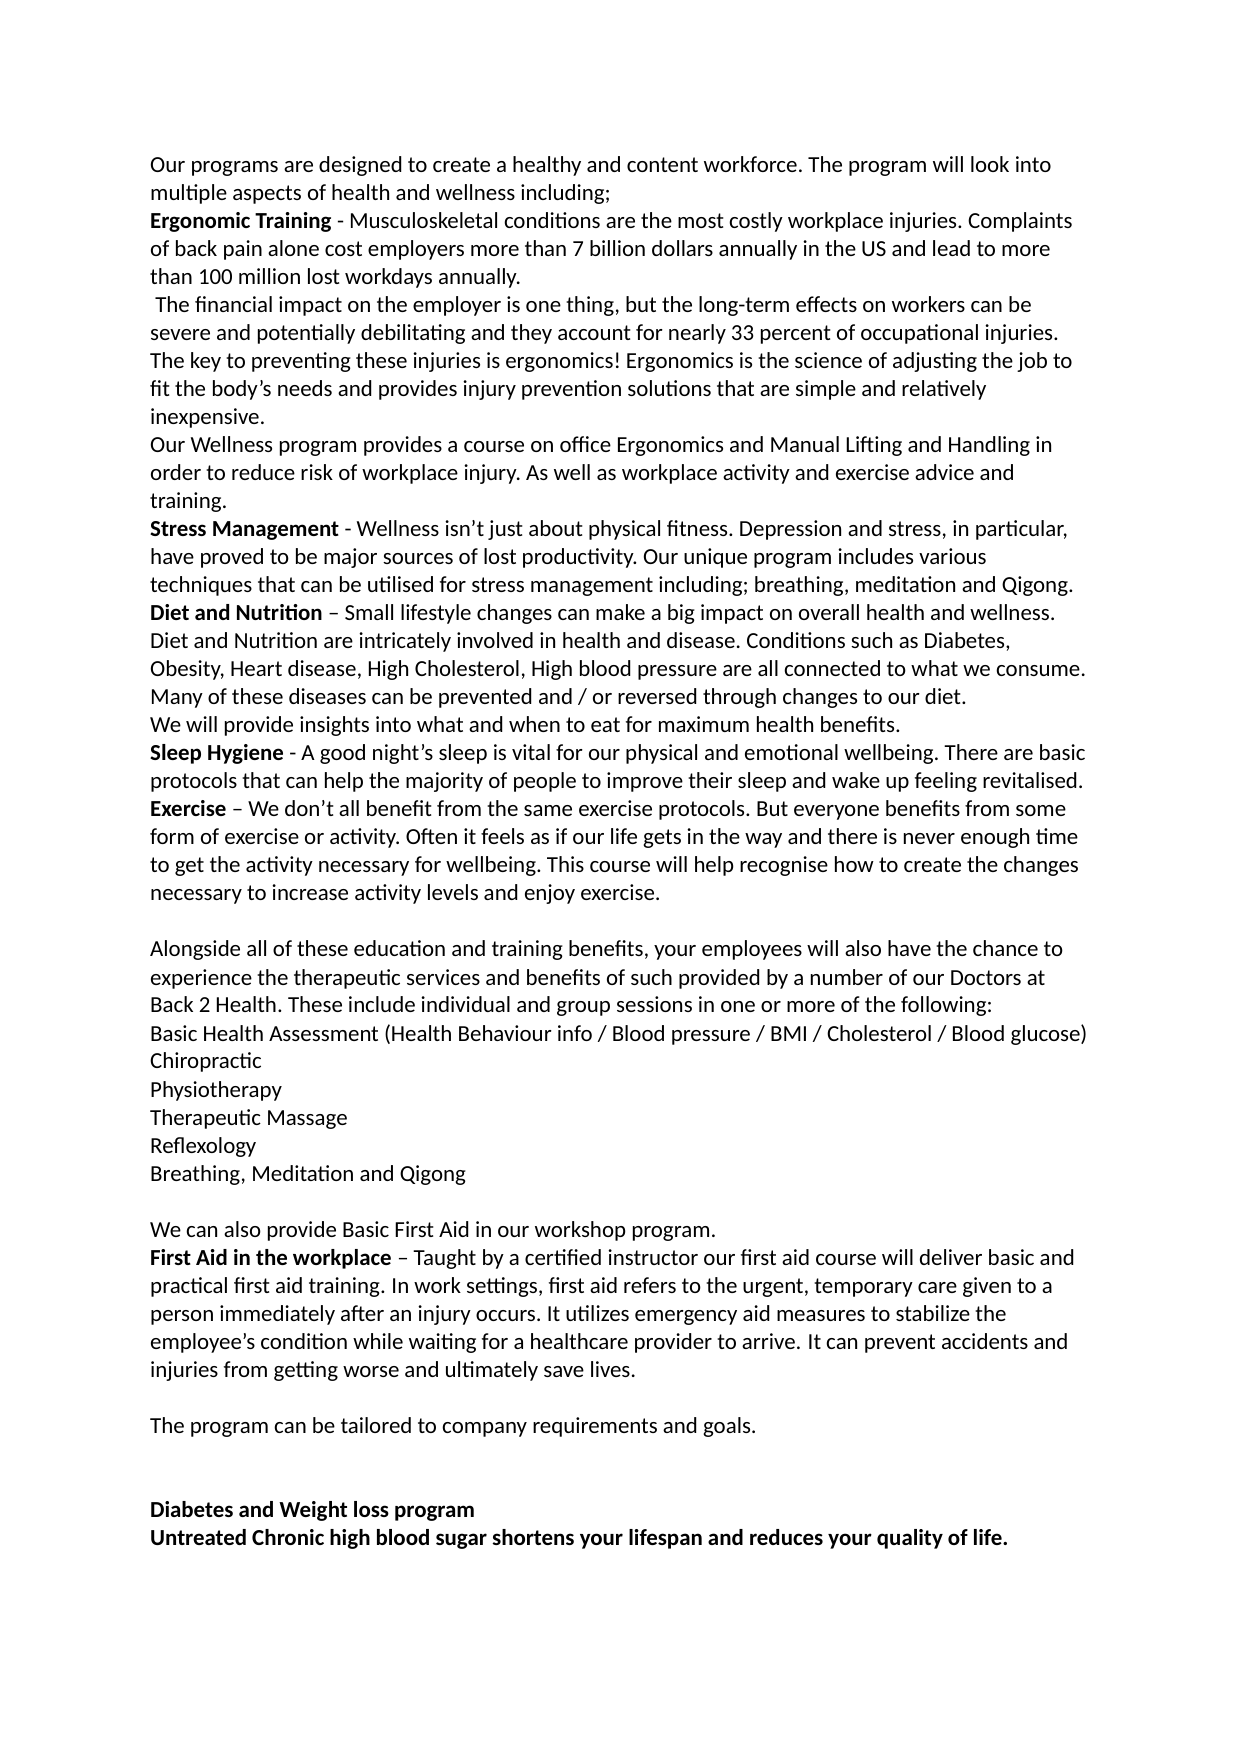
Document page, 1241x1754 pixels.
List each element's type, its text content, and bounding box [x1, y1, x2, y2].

text Breathing, Meditation and Qigong [150, 1159, 1090, 1187]
text Alongside all of these education and training benefits, your employees will also have the chance to experience the therapeutic services and benefits of such provided by a number of our Doctors at Back 2 Health. These include individual and group sessions in one or more of the following: [150, 934, 1090, 1019]
text First Aid in the workplace – Taught by a certified instructor our first aid course will deliver basic and practical first aid training. In work settings, first aid refers to the urgent, temporary care given to a person immediately after an injury occurs. It utilizes emergency aid measures to stabilize the employee’s condition while waiting for a healthcare provider to arrive. It can prevent accidents and injuries from getting worse and ultimately save lives. [150, 1243, 1090, 1383]
text The program can be tailored to company requirements and goals. [150, 1411, 1090, 1439]
text Sleep Hygiene - A good night’s sleep is vital for our physical and emotional wellbeing. There are basic protocols that can help the majority of people to improve their sleep and wake up feeling revitalised. [150, 738, 1090, 794]
text Chiropractic [150, 1047, 1090, 1075]
text Stress Management - Wellness isn’t just about physical fitness. Depression and stress, in particular, have proved to be major sources of lost productivity. Our unique program includes various techniques that can be utilised for stress management including; breathing, meditation and Qigong. [150, 514, 1090, 598]
text The financial impact on the employer is one thing, but the long-term effects on workers can be severe and potentially debilitating and they account for nearly 33 percent of occupational injuries. [150, 290, 1090, 346]
text Exercise – We don’t all benefit from the same exercise protocols. But everyone benefits from some form of exercise or activity. Often it feels as if our life gets in the way and there is never enough time to get the activity necessary for wellbeing. This course will help recognise how to create the changes necessary to increase activity levels and enjoy exercise. [150, 794, 1090, 907]
text Ergonomic Training - Musculoskeletal conditions are the most costly workplace injuries. Complaints of back pain alone cost employers more than 7 billion dollars annually in the US and lead to more than 100 million lost workdays annually. [150, 206, 1090, 290]
text Diet and Nutrition – Small lifestyle changes can make a big impact on overall health and wellness. Diet and Nutrition are intricately involved in health and disease. Conditions such as Diabetes, Obesity, Heart disease, High Cholesterol, High blood pressure are all connected to what we consume. Many of these diseases can be prevented and / or reversed through changes to our diet. [150, 598, 1090, 710]
text Untreated Chronic high blood sugar shortens your lifespan and reduces your quality of life. [150, 1523, 1090, 1551]
text Therapeutic Massage [150, 1103, 1090, 1131]
text Basic Health Assessment (Health Behaviour info / Blood pressure / BMI / Cholesterol / Blood glucose) [150, 1019, 1090, 1047]
text Reflexology [150, 1131, 1090, 1159]
text The key to preventing these injuries is ergonomics! Ergonomics is the science of adjusting the job to fit the body’s needs and provides injury prevention solutions that are simple and relatively inexpensive. [150, 346, 1090, 430]
text Physiotherapy [150, 1075, 1090, 1103]
text Our programs are designed to create a healthy and content workforce. The program will look into multiple aspects of health and wellness including; [150, 150, 1090, 206]
text We will provide insights into what and when to eat for maximum health benefits. [150, 710, 1090, 738]
text Our Wellness program provides a course on office Ergonomics and Manual Lifting and Handling in order to reduce risk of workplace injury. As well as workplace activity and exercise advice and training. [150, 430, 1090, 514]
text We can also provide Basic First Aid in our workshop program. [150, 1215, 1090, 1243]
text Diabetes and Weight loss program [150, 1495, 1090, 1523]
